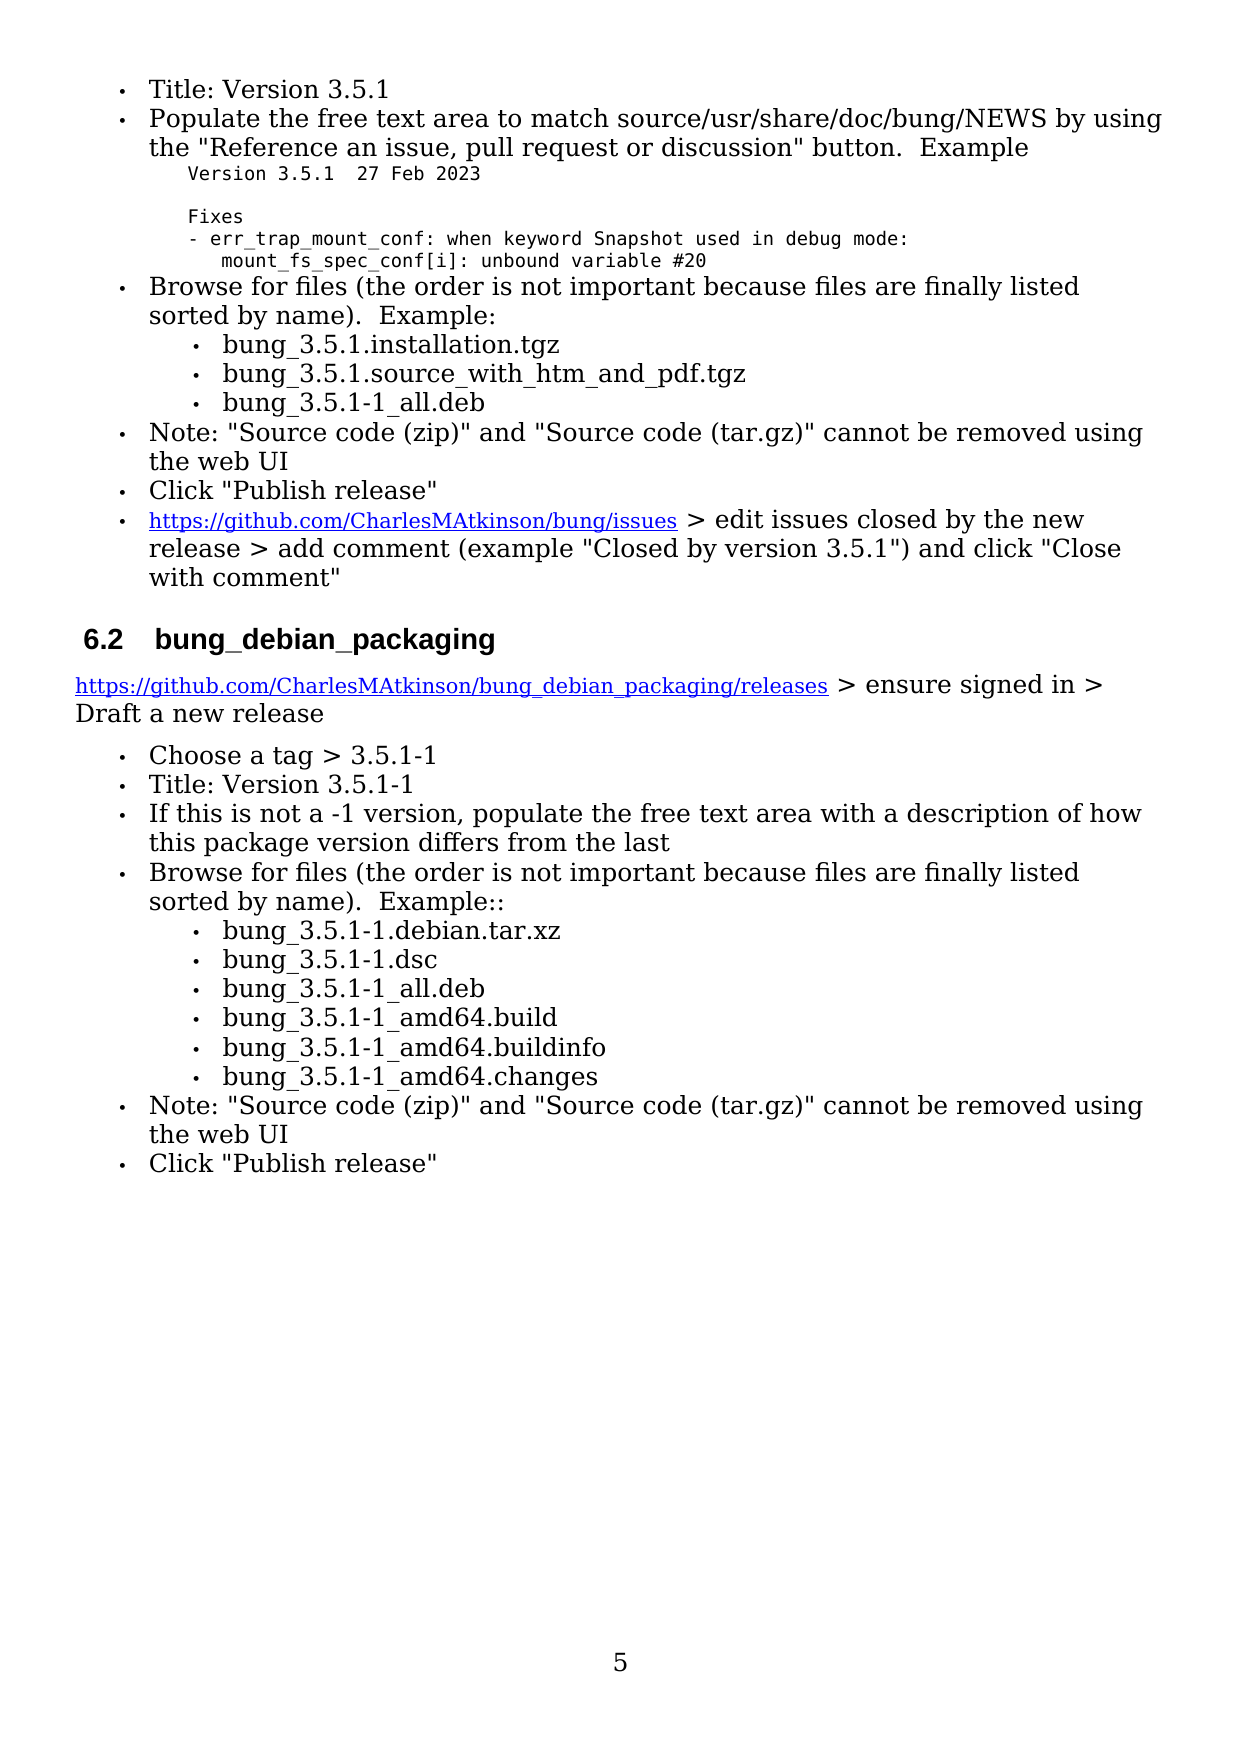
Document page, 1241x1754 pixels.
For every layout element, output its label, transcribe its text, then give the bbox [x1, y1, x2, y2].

list bung_3.5.1-1_amd64.buildinfo [193, 1033, 1166, 1062]
list Title: Version 3.5.1 [119, 75, 1166, 104]
list bung_3.5.1.installation.tgz [193, 330, 1166, 359]
text Fixes [187, 206, 1166, 228]
text - err_trap_mount_conf: when keyword Snapshot used in debug mode: [187, 228, 1166, 250]
list Note: "Source code (zip)" and "Source code (tar.gz)" cannot be removed using the web UI [119, 418, 1166, 476]
list Populate the free text area to match source/usr/share/doc/bung/NEWS by using the "Reference an issue, pull request or discussion" button. Example [119, 104, 1166, 162]
text https://github.com/CharlesMAtkinson/bung_debian_packaging/releases > ensure signed in > Draft a new release [75, 670, 1166, 729]
list Browse for files (the order is not important because files are finally listed sorted by name). Example:: [119, 858, 1166, 916]
list Choose a tag > 3.5.1-1 [119, 741, 1166, 770]
list bung_3.5.1-1_amd64.build [193, 1004, 1166, 1033]
list Title: Version 3.5.1-1 [119, 770, 1166, 799]
list bung_3.5.1-1_all.deb [193, 388, 1166, 418]
list bung_3.5.1-1.dsc [193, 945, 1166, 974]
list Browse for files (the order is not important because files are finally listed sorted by name). Example: [119, 272, 1166, 330]
list Click "Publish release" [119, 1149, 1166, 1179]
subtitle bung_debian_packaging [75, 623, 1166, 655]
list bung_3.5.1-1_all.deb [193, 974, 1166, 1004]
list Note: "Source code (zip)" and "Source code (tar.gz)" cannot be removed using the web UI [119, 1091, 1166, 1149]
list https://github.com/CharlesMAtkinson/bung/issues > edit issues closed by the new release > add comment (example "Closed by version 3.5.1") and click "Close with comment" [119, 505, 1166, 593]
list bung_3.5.1-1.debian.tar.xz [193, 916, 1166, 945]
list If this is not a -1 version, populate the free text area with a description of how this package version differs from the last [119, 799, 1166, 858]
text mount_fs_spec_conf[i]: unbound variable #20 [187, 250, 1166, 272]
list bung_3.5.1.source_with_htm_and_pdf.tgz [193, 359, 1166, 388]
list Click "Publish release" [119, 476, 1166, 505]
text Version 3.5.1 27 Feb 2023 [187, 162, 1166, 184]
list bung_3.5.1-1_amd64.changes [193, 1062, 1166, 1091]
